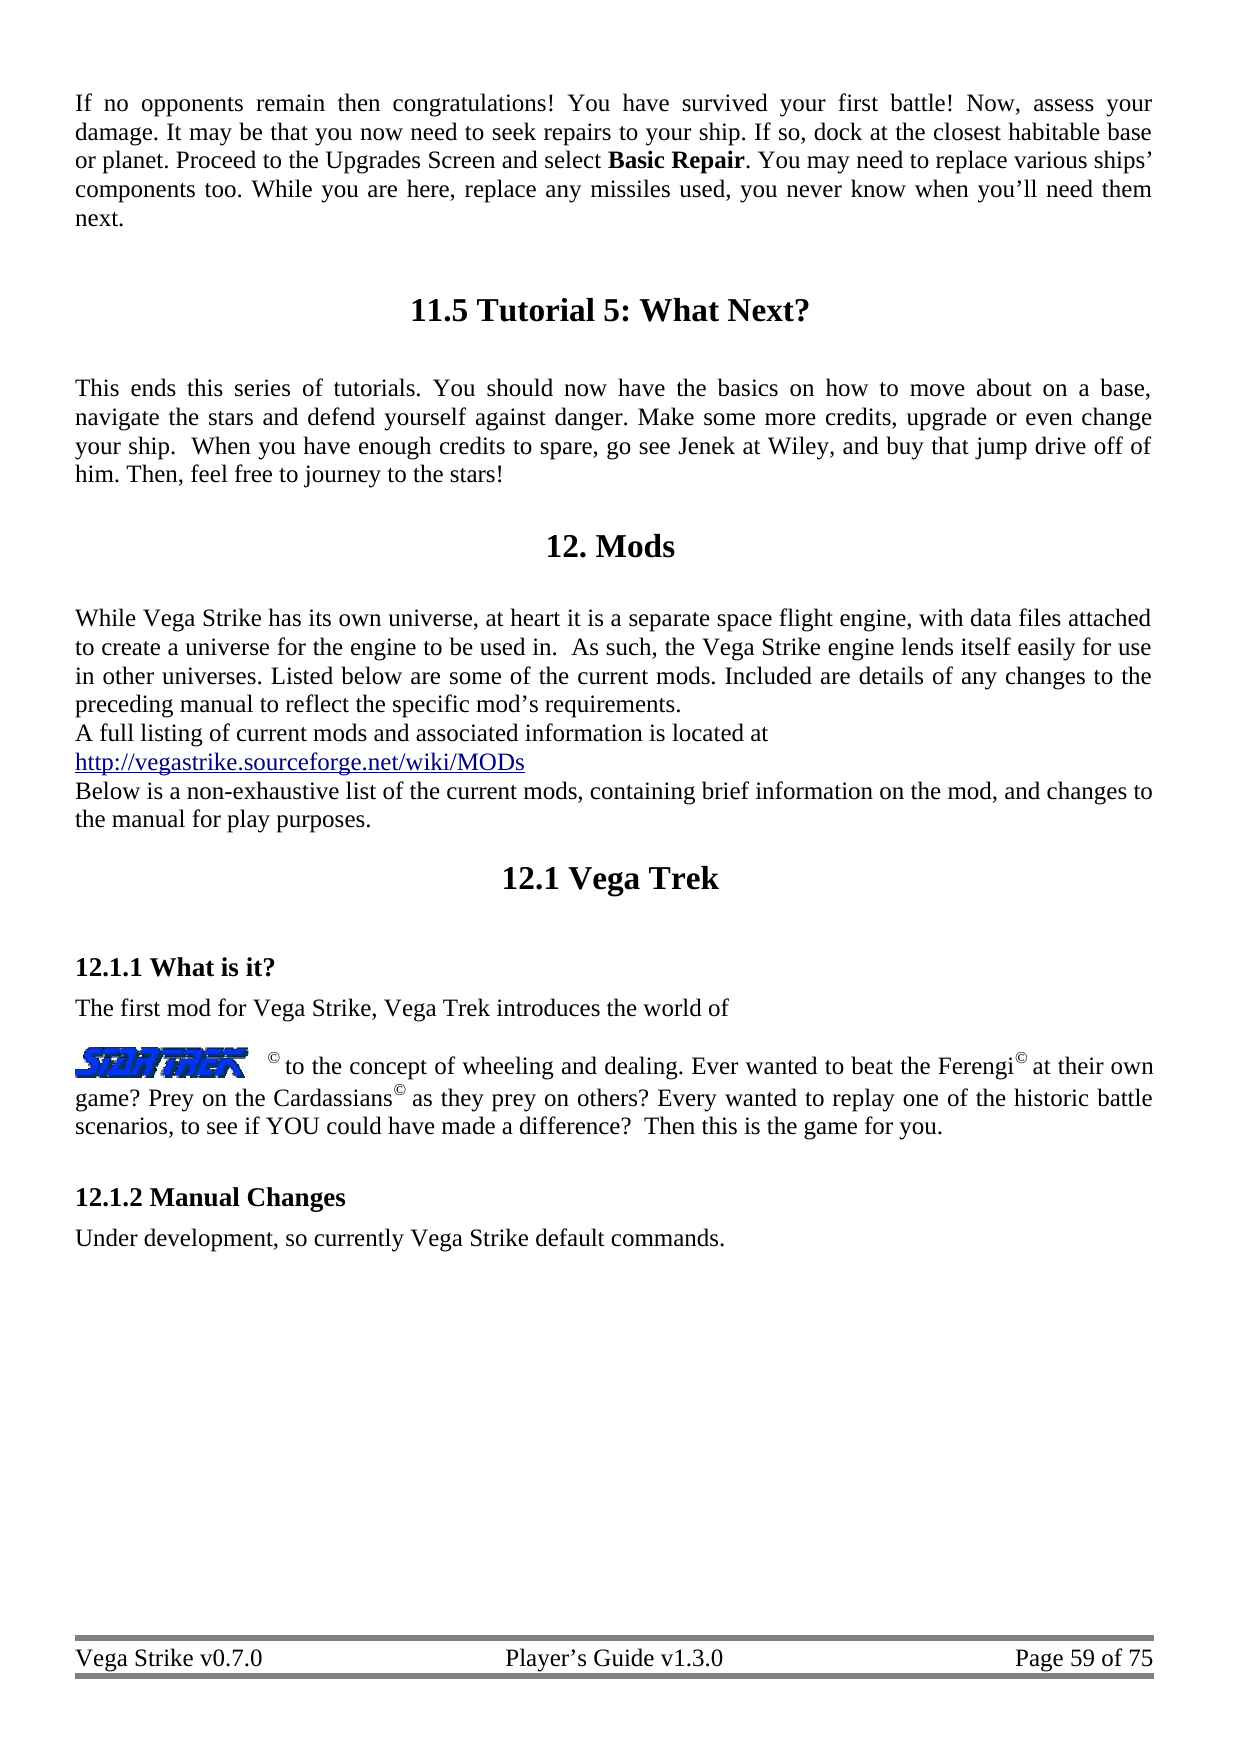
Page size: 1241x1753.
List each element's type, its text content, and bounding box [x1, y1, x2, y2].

picture [75, 1047, 249, 1079]
text Under development, so currently Vega Strike default commands. [75, 1223, 1154, 1251]
subtitle 12.1.1 What is it? [75, 952, 1154, 983]
subtitle 11.5 Tutorial 5: What Next? [75, 290, 1154, 367]
text The first mod for Vega Strike, Vega Trek introduces the world of [75, 993, 1154, 1022]
text While Vega Strike has its own universe, at heart it is a separate space flight engine, with data files attached to create a universe for the engine to be used in. As such, the Vega Strike engine lends itself easily for use in other universes. Listed below are some of the current mods. Included are details of any changes to the preceding manual to reflect the specific mod’s requirements. [75, 603, 1154, 718]
text © to the concept of wheeling and dealing. Ever wanted to beat the Ferengi© at their own game? Prey on the Cardassians© as they prey on others? Every wanted to replay one of the historic battle scenarios, to see if YOU could have made a difference? Then this is the game for you. [75, 1048, 1154, 1140]
subtitle 12.1.2 Manual Changes [75, 1181, 1154, 1212]
subtitle 12.1 Vega Trek [75, 858, 1154, 935]
text Below is a non-exhaustive list of the current mods, containing brief information on the mod, and changes to the manual for play purposes. [75, 776, 1154, 833]
text http://vegastrike.sourceforge.net/wiki/MODs [75, 747, 1154, 776]
text This ends this series of tutorials. You should now have the basics on how to move about on a base, navigate the stars and defend yourself against danger. Make some more credits, upgrade or even change your ship. When you have enough credits to spare, go see Jenek at Wiley, and buy that jump drive off of him. Then, feel free to journey to the stars! [75, 373, 1154, 488]
text If no opponents remain then congratulations! You have survived your first battle! Now, assess your damage. It may be that you now need to seek repairs to your ship. If so, dock at the closest habitable base or planet. Proceed to the Upgrades Screen and select Basic Repair. You may need to replace various ships’ components too. While you are here, replace any missiles used, you never know when you’ll need them next. [75, 88, 1154, 232]
text A full listing of current mods and associated information is located at [75, 718, 1154, 747]
subtitle 12. Mods [75, 527, 1154, 603]
